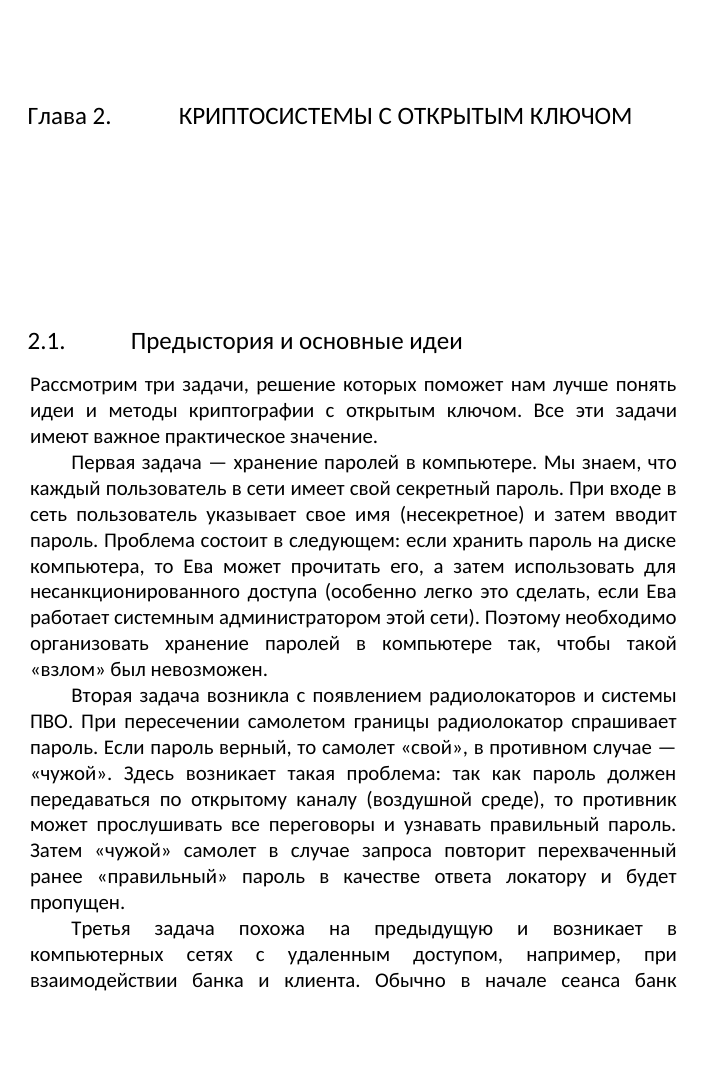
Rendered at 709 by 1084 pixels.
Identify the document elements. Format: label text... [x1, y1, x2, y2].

text Первая задача — хранение паролей в компьютере. Мы знаем, что каждый пользователь в сети имеет свой секретный пароль. При входе в сеть пользователь указывает свое имя (несекретное) и затем вводит пароль. Проблема состоит в следующем: если хранить пароль на диске компьютера, то Ева может прочитать его, а затем использовать для несанкционированного доступа (особенно легко это сделать, если Ева работает системным администратором этой сети). Поэтому необходимо организовать хранение паролей в компьютере так, чтобы такой «взлом» был невозможен. [30, 449, 678, 682]
text Третья задача похожа на предыдущую и возникает в компьютерных сетях с удаленным доступом, например, при взаимодействии банка и клиента. Обычно в начале сеанса банк [30, 916, 678, 993]
text Глава 2. КРИПТОСИСТЕМЫ С ОТКРЫТЫМ КЛЮЧОМ [27, 100, 678, 131]
text Рассмотрим три задачи, решение которых поможет нам лучше понять идеи и методы криптографии с открытым ключом. Все эти задачи имеют важное практическое значение. [30, 371, 678, 448]
text 2.1. Предыстория и основные идеи [27, 325, 678, 356]
text Вторая задача возникла с появлением радиолокаторов и системы ПВО. При пересечении самолетом границы радиолокатор спрашивает пароль. Если пароль верный, то самолет «свой», в противном случае — «чужой». Здесь возникает такая проблема: так как пароль должен передаваться по открытому каналу (воздушной среде), то противник может прослушивать все переговоры и узнавать правильный пароль. Затем «чужой» самолет в случае запроса повторит перехваченный ранее «правильный» пароль в качестве ответа локатору и будет пропущен. [30, 682, 678, 914]
